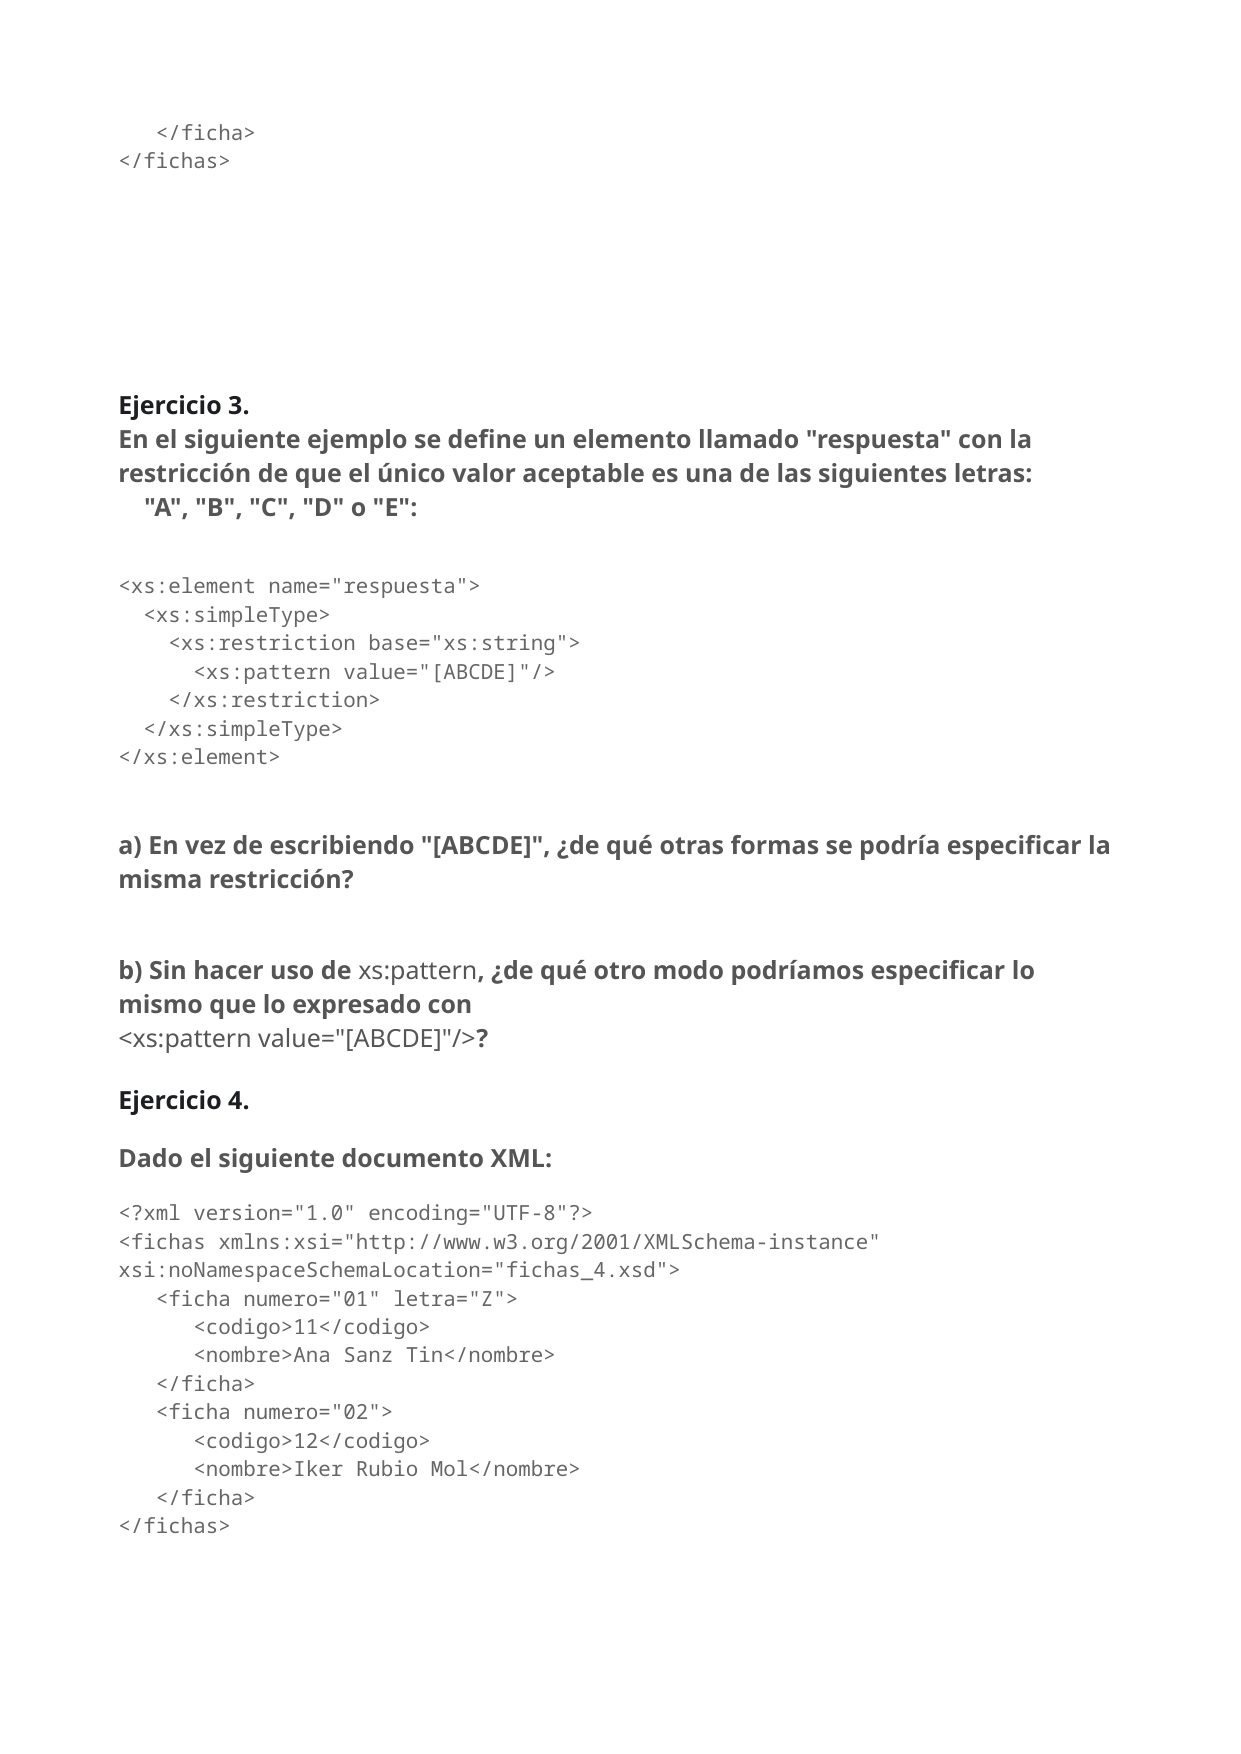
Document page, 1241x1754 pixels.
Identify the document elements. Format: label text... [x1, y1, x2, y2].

text Ejercicio 4. [118, 1083, 1122, 1117]
text </xs:element> [118, 742, 1122, 771]
text </fichas> [118, 1511, 1122, 1540]
text En el siguiente ejemplo se define un elemento llamado "respuesta" con la restricción de que el único valor aceptable es una de las siguientes letras: [118, 422, 1122, 490]
text b) Sin hacer uso de xs:pattern, ¿de qué otro modo podríamos especificar lo mismo que lo expresado con [118, 952, 1122, 1021]
text </ficha> [118, 118, 1122, 147]
text <xs:element name="respuesta"> [118, 571, 1122, 600]
text <codigo>12</codigo> [118, 1426, 1122, 1454]
text "A", "B", "C", "D" o "E": [118, 490, 1122, 524]
text <xs:pattern value="[ABCDE]"/>? [118, 1021, 1122, 1054]
text xsi:noNamespaceSchemaLocation="fichas_4.xsd"> [118, 1255, 1122, 1284]
text <fichas xmlns:xsi="http://www.w3.org/2001/XMLSchema-instance" [118, 1227, 1122, 1255]
text <nombre>Iker Rubio Mol</nombre> [118, 1454, 1122, 1483]
text </xs:restriction> [118, 685, 1122, 714]
text <ficha numero="02"> [118, 1397, 1122, 1426]
text a) En vez de escribiendo "[ABCDE]", ¿de qué otras formas se podría especificar la misma restricción? [118, 827, 1122, 896]
text <xs:restriction base="xs:string"> [118, 628, 1122, 657]
text Dado el siguiente documento XML: [118, 1141, 1122, 1175]
text <xs:simpleType> [118, 600, 1122, 628]
text <?xml version="1.0" encoding="UTF-8"?> [118, 1198, 1122, 1227]
text <xs:pattern value="[ABCDE]"/> [118, 657, 1122, 685]
text </ficha> [118, 1369, 1122, 1397]
text <codigo>11</codigo> [118, 1312, 1122, 1341]
text Ejercicio 3. [118, 388, 1122, 422]
text <nombre>Ana Sanz Tin</nombre> [118, 1341, 1122, 1369]
text </fichas> [118, 147, 1122, 175]
text <ficha numero="01" letra="Z"> [118, 1284, 1122, 1312]
text </ficha> [118, 1483, 1122, 1511]
text </xs:simpleType> [118, 714, 1122, 742]
